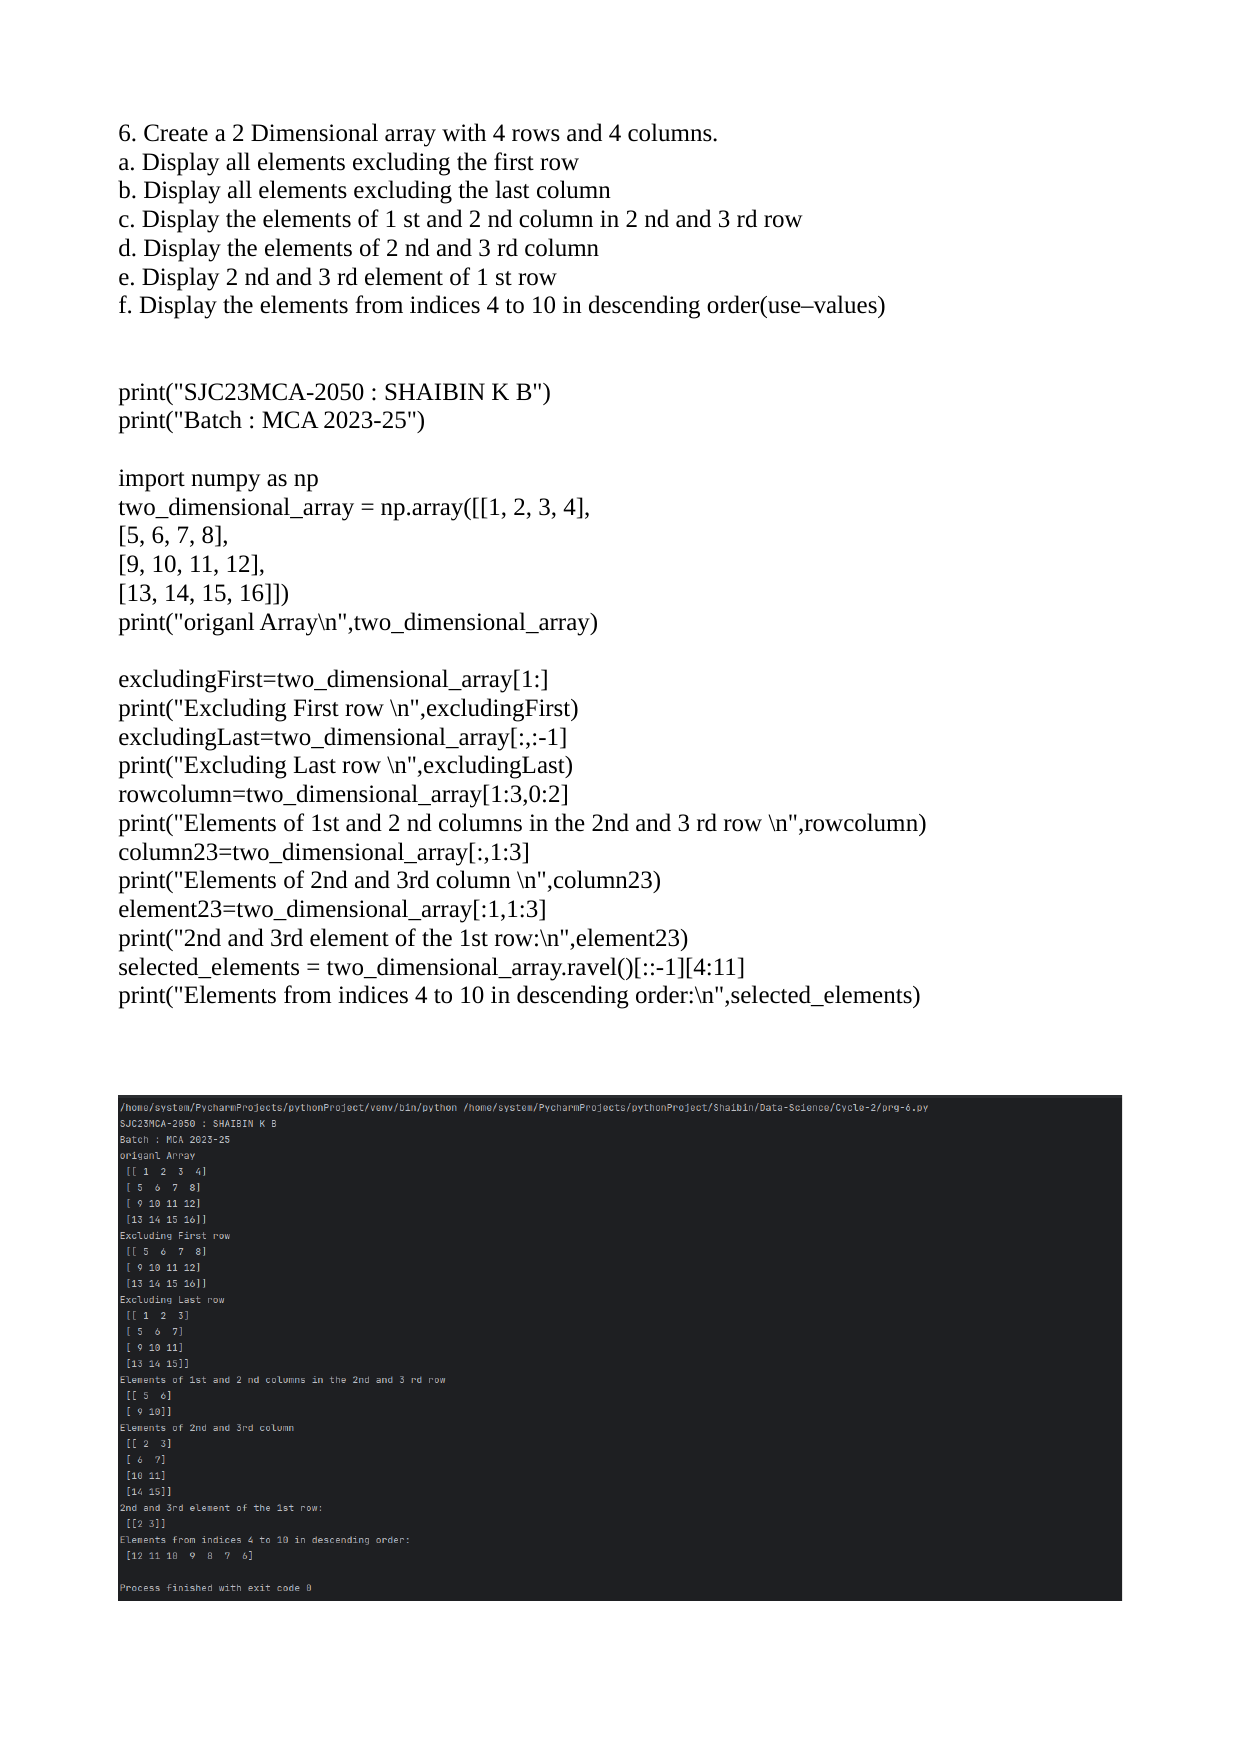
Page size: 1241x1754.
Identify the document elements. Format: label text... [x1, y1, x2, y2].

text column23=two_dimensional_array[:,1:3] [118, 837, 1122, 866]
text c. Display the elements of 1 st and 2 nd column in 2 nd and 3 rd row [118, 204, 1122, 233]
text print("Elements of 1st and 2 nd columns in the 2nd and 3 rd row \n",rowcolumn) [118, 808, 1122, 837]
text excludingLast=two_dimensional_array[:,:-1] [118, 722, 1122, 751]
text print("Batch : MCA 2023-25") [118, 406, 1122, 434]
text [13, 14, 15, 16]]) [118, 578, 1122, 607]
text print("Elements from indices 4 to 10 in descending order:\n",selected_elements) [118, 981, 1122, 1009]
text print("SJC23MCA-2050 : SHAIBIN K B") [118, 377, 1122, 406]
text f. Display the elements from indices 4 to 10 in descending order(use–values) [118, 291, 1122, 319]
text a. Display all elements excluding the first row [118, 147, 1122, 176]
text two_dimensional_array = np.array([[1, 2, 3, 4], [118, 492, 1122, 521]
picture [118, 1095, 1123, 1601]
text import numpy as np [118, 463, 1122, 492]
text excludingFirst=two_dimensional_array[1:] [118, 664, 1122, 693]
text rowcolumn=two_dimensional_array[1:3,0:2] [118, 779, 1122, 808]
text print("Elements of 2nd and 3rd column \n",column23) [118, 866, 1122, 894]
text [5, 6, 7, 8], [118, 521, 1122, 549]
text e. Display 2 nd and 3 rd element of 1 st row [118, 262, 1122, 291]
text print("origanl Array\n",two_dimensional_array) [118, 607, 1122, 636]
text [9, 10, 11, 12], [118, 549, 1122, 578]
text print("Excluding First row \n",excludingFirst) [118, 693, 1122, 722]
text selected_elements = two_dimensional_array.ravel()[::-1][4:11] [118, 952, 1122, 981]
text element23=two_dimensional_array[:1,1:3] [118, 894, 1122, 923]
text d. Display the elements of 2 nd and 3 rd column [118, 233, 1122, 262]
text print("2nd and 3rd element of the 1st row:\n",element23) [118, 923, 1122, 952]
text b. Display all elements excluding the last column [118, 176, 1122, 204]
text print("Excluding Last row \n",excludingLast) [118, 751, 1122, 779]
text 6. Create a 2 Dimensional array with 4 rows and 4 columns. [118, 118, 1122, 147]
